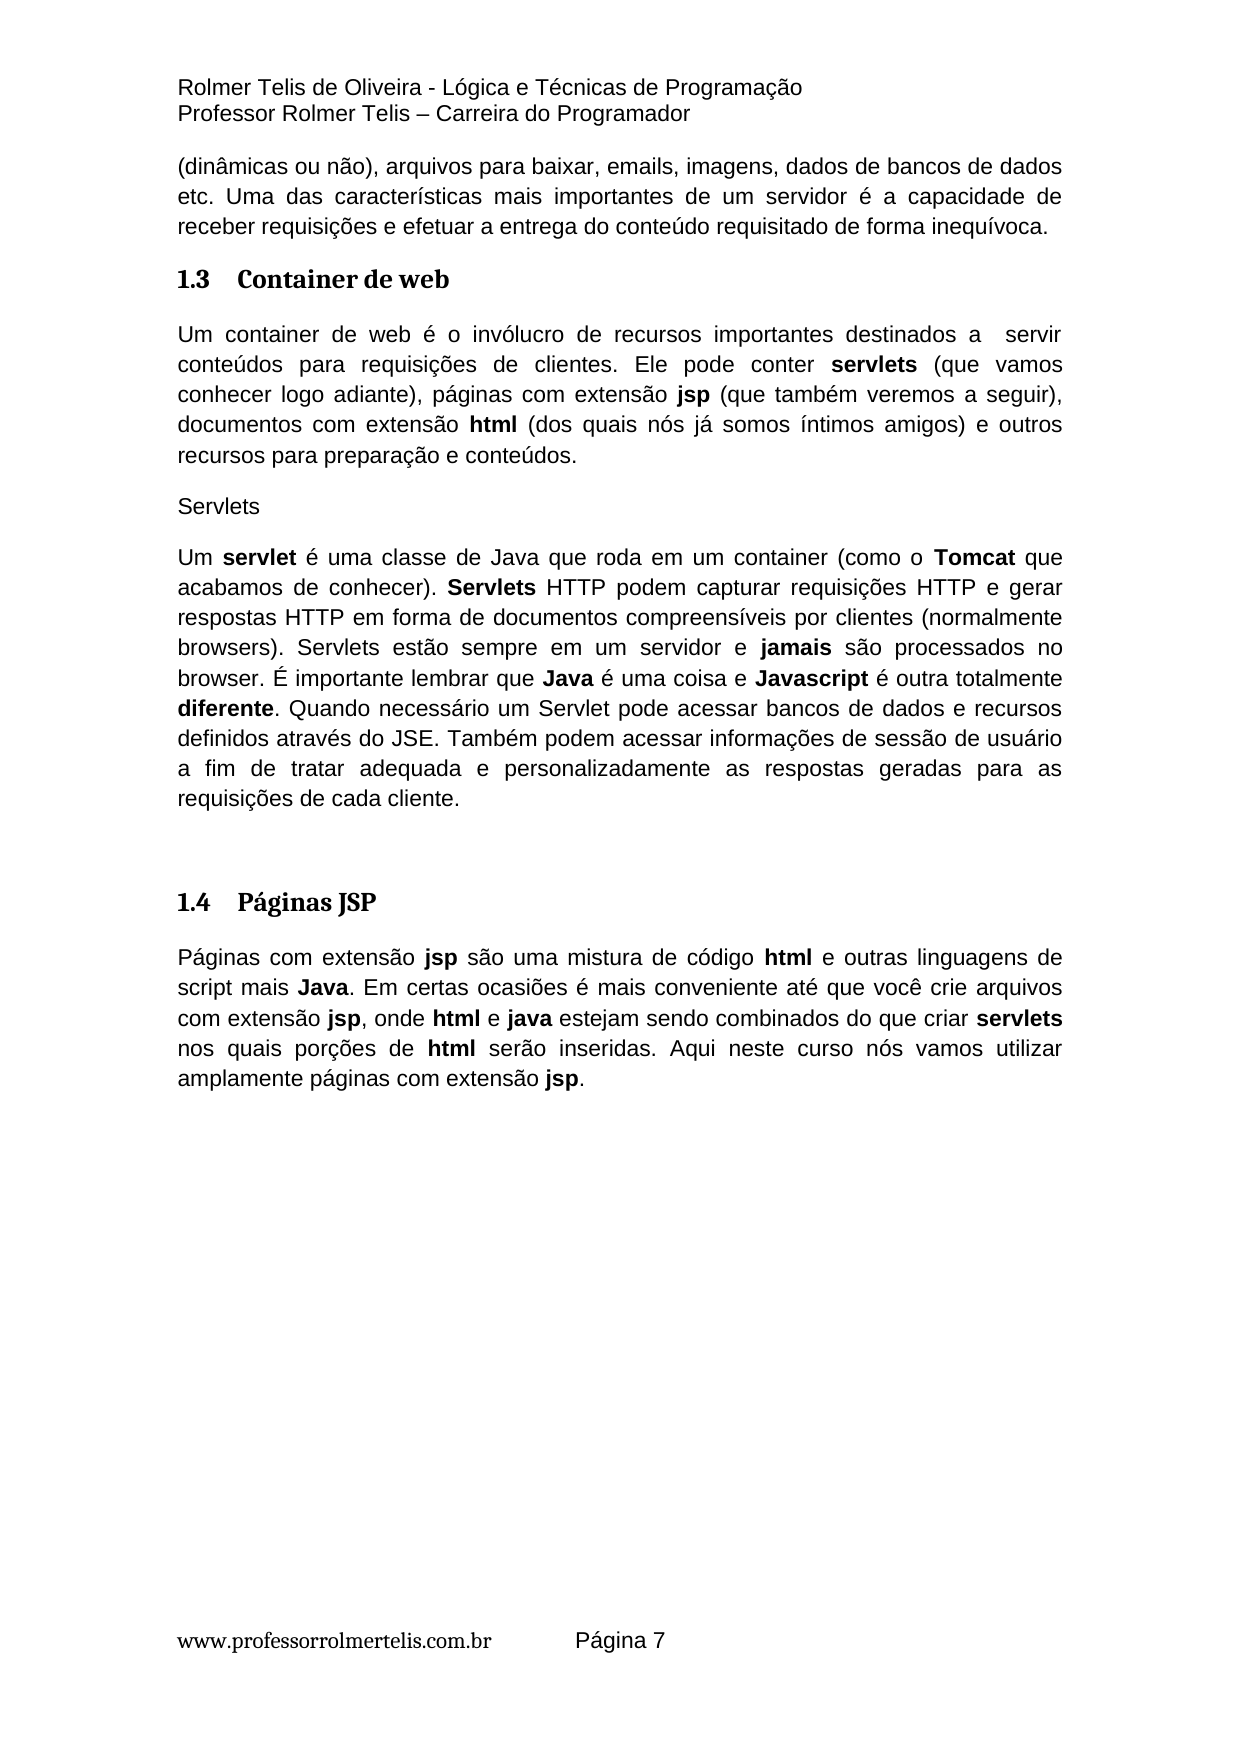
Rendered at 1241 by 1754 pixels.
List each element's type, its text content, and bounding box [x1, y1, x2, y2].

text Um container de web é o invólucro de recursos importantes destinados a servir conteúdos para requisições de clientes. Ele pode conter servlets (que vamos conhecer logo adiante), páginas com extensão jsp (que também veremos a seguir), documentos com extensão html (dos quais nós já somos íntimos amigos) e outros recursos para preparação e conteúdos. [177, 321, 1063, 468]
text Servlets [177, 493, 1063, 519]
text Um servlet é uma classe de Java que roda em um container (como o Tomcat que acabamos de conhecer). Servlets HTTP podem capturar requisições HTTP e gerar respostas HTTP em forma de documentos compreensíveis por clientes (normalmente browsers). Servlets estão sempre em um servidor e jamais são processados no browser. É importante lembrar que Java é uma coisa e Javascript é outra totalmente diferente. Quando necessário um Servlet pode acessar bancos de dados e recursos definidos através do JSE. Também podem acessar informações de sessão de usuário a fim de tratar adequada e personalizadamente as respostas geradas para as requisições de cada cliente. [177, 544, 1063, 812]
subtitle Páginas JSP [177, 887, 1063, 919]
text (dinâmicas ou não), arquivos para baixar, emails, imagens, dados de bancos de dados etc. Uma das características mais importantes de um servidor é a capacidade de receber requisições e efetuar a entrega do conteúdo requisitado de forma inequívoca. [177, 153, 1063, 239]
subtitle Container de web [177, 264, 1063, 295]
text Páginas com extensão jsp são uma mistura de código html e outras linguagens de script mais Java. Em certas ocasiões é mais conveniente até que você crie arquivos com extensão jsp, onde html e java estejam sendo combinados do que criar servlets nos quais porções de html serão inseridas. Aqui neste curso nós vamos utilizar amplamente páginas com extensão jsp. [177, 944, 1063, 1091]
